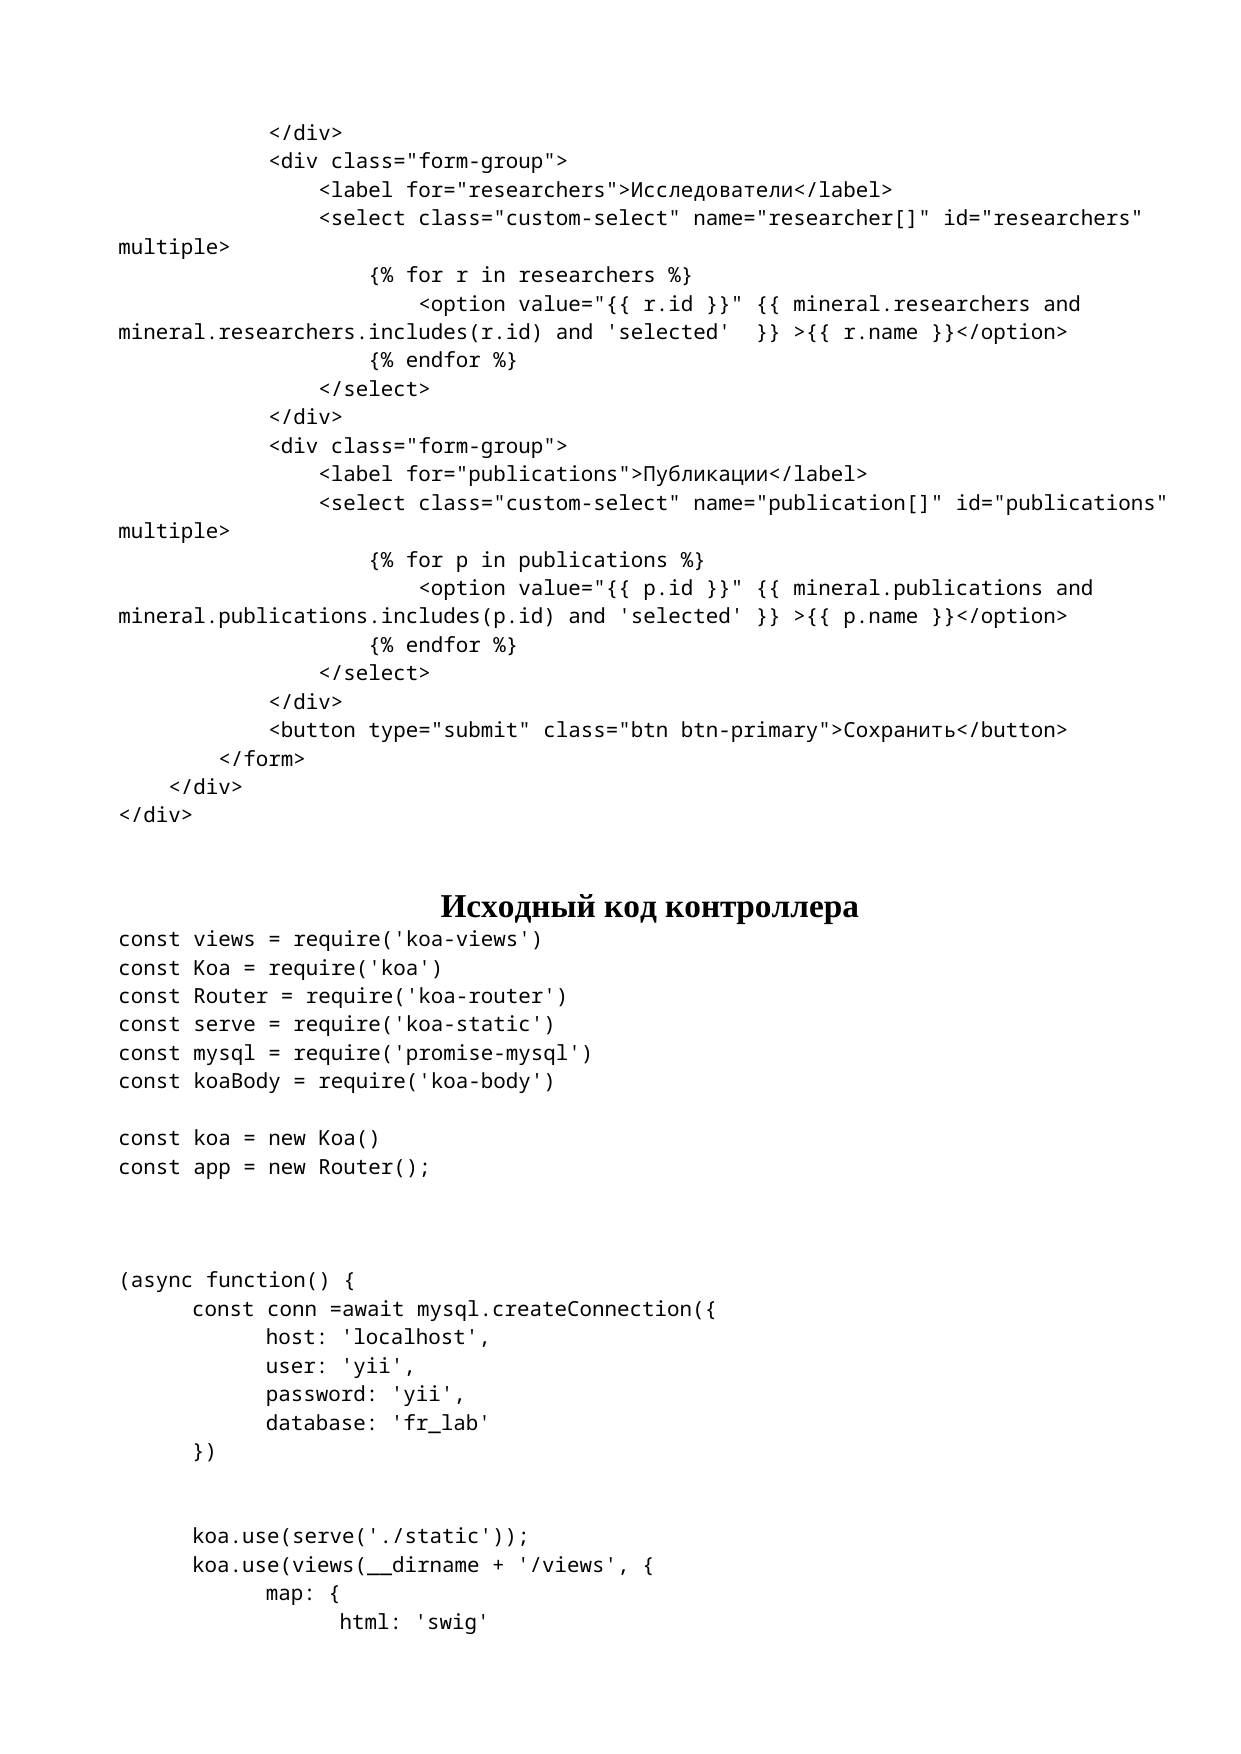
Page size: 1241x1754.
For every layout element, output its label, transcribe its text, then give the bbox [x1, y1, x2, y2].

text const mysql = require('promise-mysql') [118, 1038, 1181, 1066]
text const koaBody = require('koa-body') [118, 1066, 1181, 1095]
text html: 'swig' [118, 1607, 1181, 1635]
text </select> [118, 658, 1181, 687]
text const koa = new Koa() [118, 1123, 1181, 1152]
text const app = new Router(); [118, 1152, 1181, 1180]
text </div> [118, 772, 1181, 801]
text (async function() { [118, 1266, 1181, 1294]
text database: 'fr_lab' [118, 1408, 1181, 1436]
text </select> [118, 374, 1181, 402]
text koa.use(serve('./static')); [118, 1521, 1181, 1550]
text {% endfor %} [118, 630, 1181, 658]
text </div> [118, 118, 1181, 147]
text <div class="form-group"> [118, 431, 1181, 459]
text koa.use(views(__dirname + '/views', { [118, 1550, 1181, 1578]
text }) [118, 1436, 1181, 1464]
text </div> [118, 402, 1181, 431]
text <button type="submit" class="btn btn-primary">Сохранить</button> [118, 715, 1181, 744]
text const Koa = require('koa') [118, 953, 1181, 981]
text {% endfor %} [118, 346, 1181, 374]
text {% for r in researchers %} [118, 260, 1181, 289]
text <label for="researchers">Исследователи</label> [118, 175, 1181, 203]
text <option value="{{ r.id }}" {{ mineral.researchers and mineral.researchers.includes(r.id) and 'selected' }} >{{ r.name }}</option> [118, 289, 1181, 346]
text <option value="{{ p.id }}" {{ mineral.publications and mineral.publications.includes(p.id) and 'selected' }} >{{ p.name }}</option> [118, 573, 1181, 630]
text password: 'yii', [118, 1379, 1181, 1408]
text <select class="custom-select" name="publication[]" id="publications" multiple> [118, 488, 1181, 545]
text </div> [118, 687, 1181, 715]
text const conn =await mysql.createConnection({ [118, 1294, 1181, 1322]
text </div> [118, 801, 1181, 829]
text {% for p in publications %} [118, 545, 1181, 573]
text <select class="custom-select" name="researcher[]" id="researchers" multiple> [118, 203, 1181, 260]
text host: 'localhost', [118, 1322, 1181, 1351]
text user: 'yii', [118, 1351, 1181, 1379]
text <label for="publications">Публикации</label> [118, 459, 1181, 488]
text Исходный код контроллера [118, 886, 1181, 924]
text <div class="form-group"> [118, 147, 1181, 175]
text const Router = require('koa-router') [118, 981, 1181, 1009]
text </form> [118, 744, 1181, 772]
text const serve = require('koa-static') [118, 1009, 1181, 1038]
text map: { [118, 1578, 1181, 1607]
text const views = require('koa-views') [118, 924, 1181, 953]
